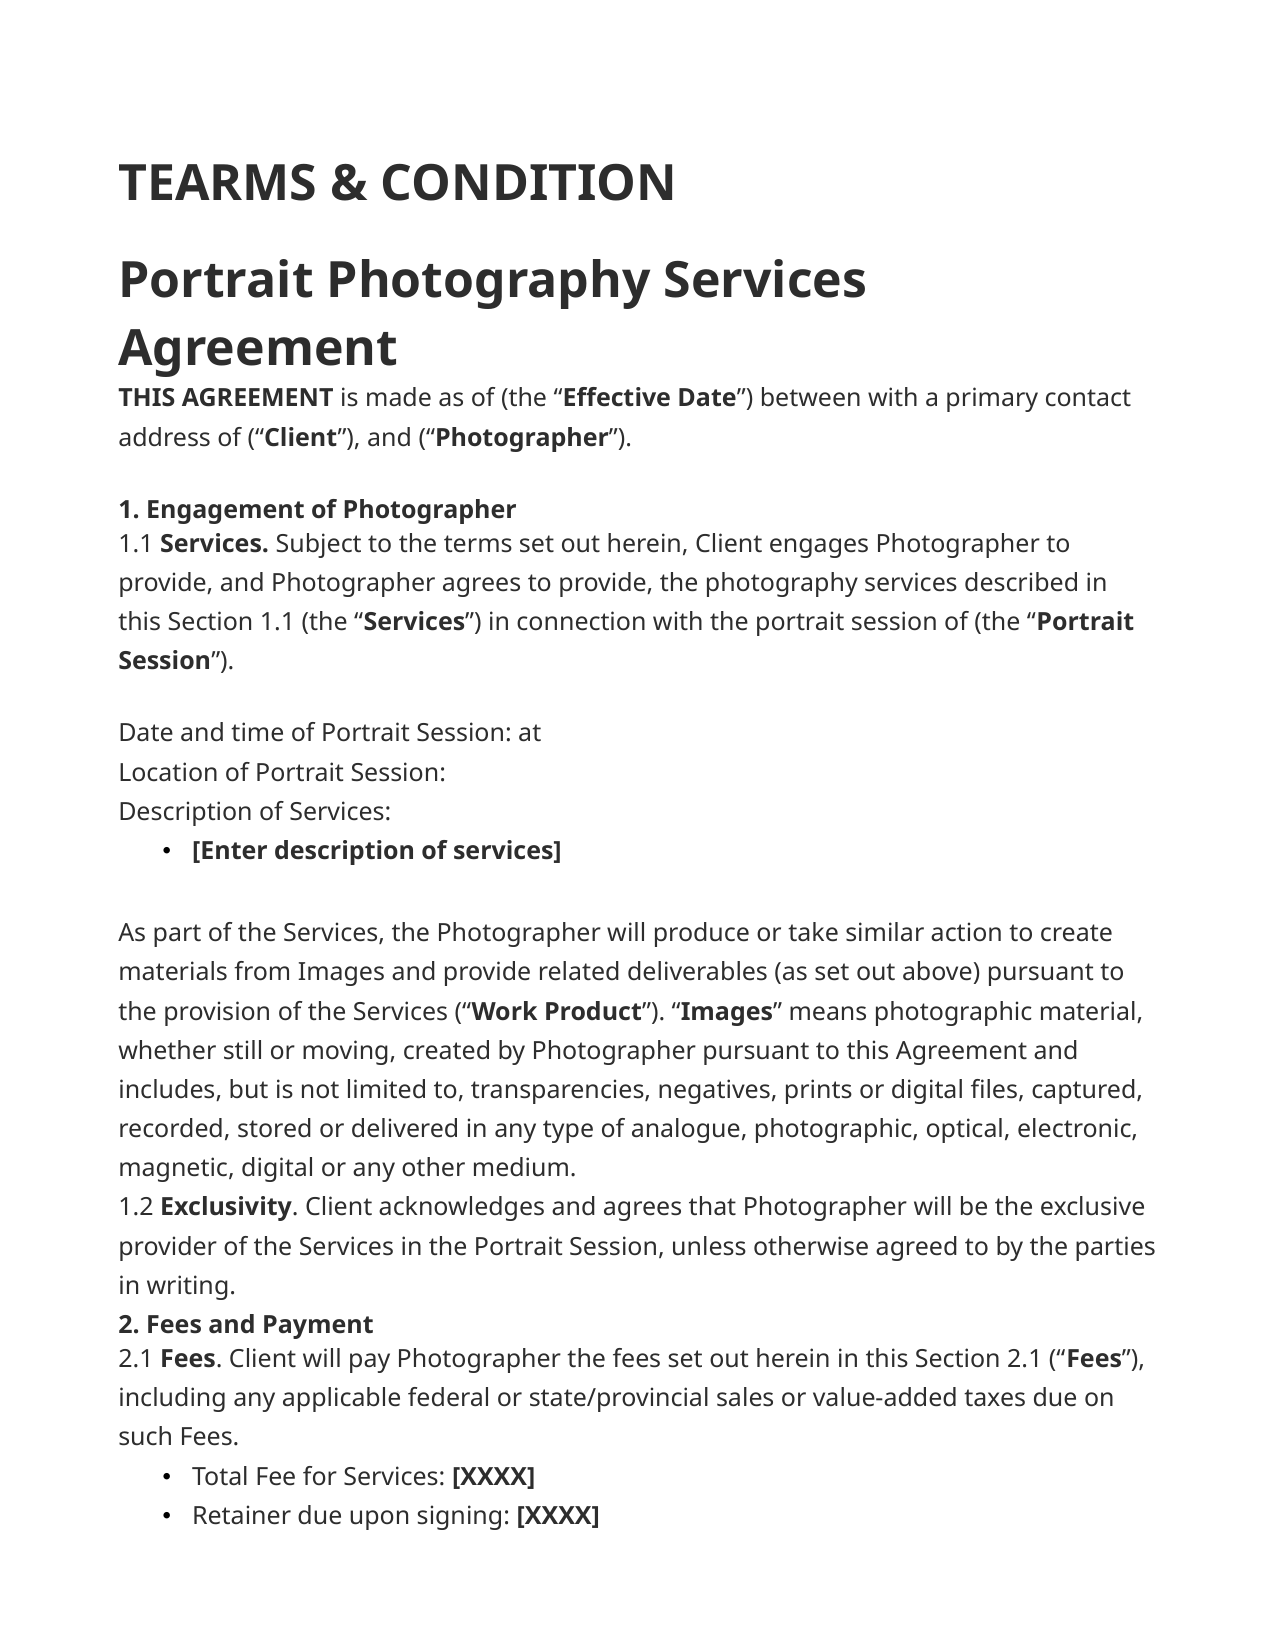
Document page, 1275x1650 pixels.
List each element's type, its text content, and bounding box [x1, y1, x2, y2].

list Total Fee for Services: [XXXX] [162, 1458, 1157, 1492]
text 1.1 Services. Subject to the terms set out herein, Client engages Photographer to provide, and Photographer agrees to provide, the photography services described in this Section 1.1 (the “Services”) in connection with the portrait session of (the “Portrait Session”). [118, 525, 1157, 677]
text Location of Portrait Session: [118, 754, 1157, 788]
text As part of the Services, the Photographer will produce or take similar action to create materials from Images and provide related deliverables (as set out above) pursuant to the provision of the Services (“Work Product”). “Images” means photographic material, whether still or moving, created by Photographer pursuant to this Agreement and includes, but is not limited to, transparencies, negatives, prints or digital files, captured, recorded, stored or delivered in any type of analogue, photographic, optical, electronic, magnetic, digital or any other medium. [118, 915, 1157, 1184]
text Date and time of Portrait Session: at [118, 715, 1157, 749]
subtitle Portrait Photography Services Agreement [118, 244, 1157, 380]
text Description of Services: [118, 793, 1157, 827]
text 2.1 Fees. Client will pay Photographer the fees set out herein in this Section 2.1 (“Fees”), including any applicable federal or state/provincial sales or value-added taxes due on such Fees. [118, 1341, 1157, 1453]
subtitle TEARMS & CONDITION [118, 147, 1157, 215]
text 1.2 Exclusivity. Client acknowledges and agrees that Photographer will be the exclusive provider of the Services in the Portrait Session, unless otherwise agreed to by the parties in writing. [118, 1189, 1157, 1301]
list [Enter description of services] [162, 833, 1157, 867]
text THIS AGREEMENT is made as of (the “Effective Date”) between with a primary contact address of (“Client”), and (“Photographer”). [118, 380, 1157, 453]
list Retainer due upon signing: [XXXX] [162, 1497, 1157, 1531]
subtitle 1. Engagement of Photographer [118, 491, 1157, 525]
subtitle 2. Fees and Payment [118, 1307, 1157, 1341]
